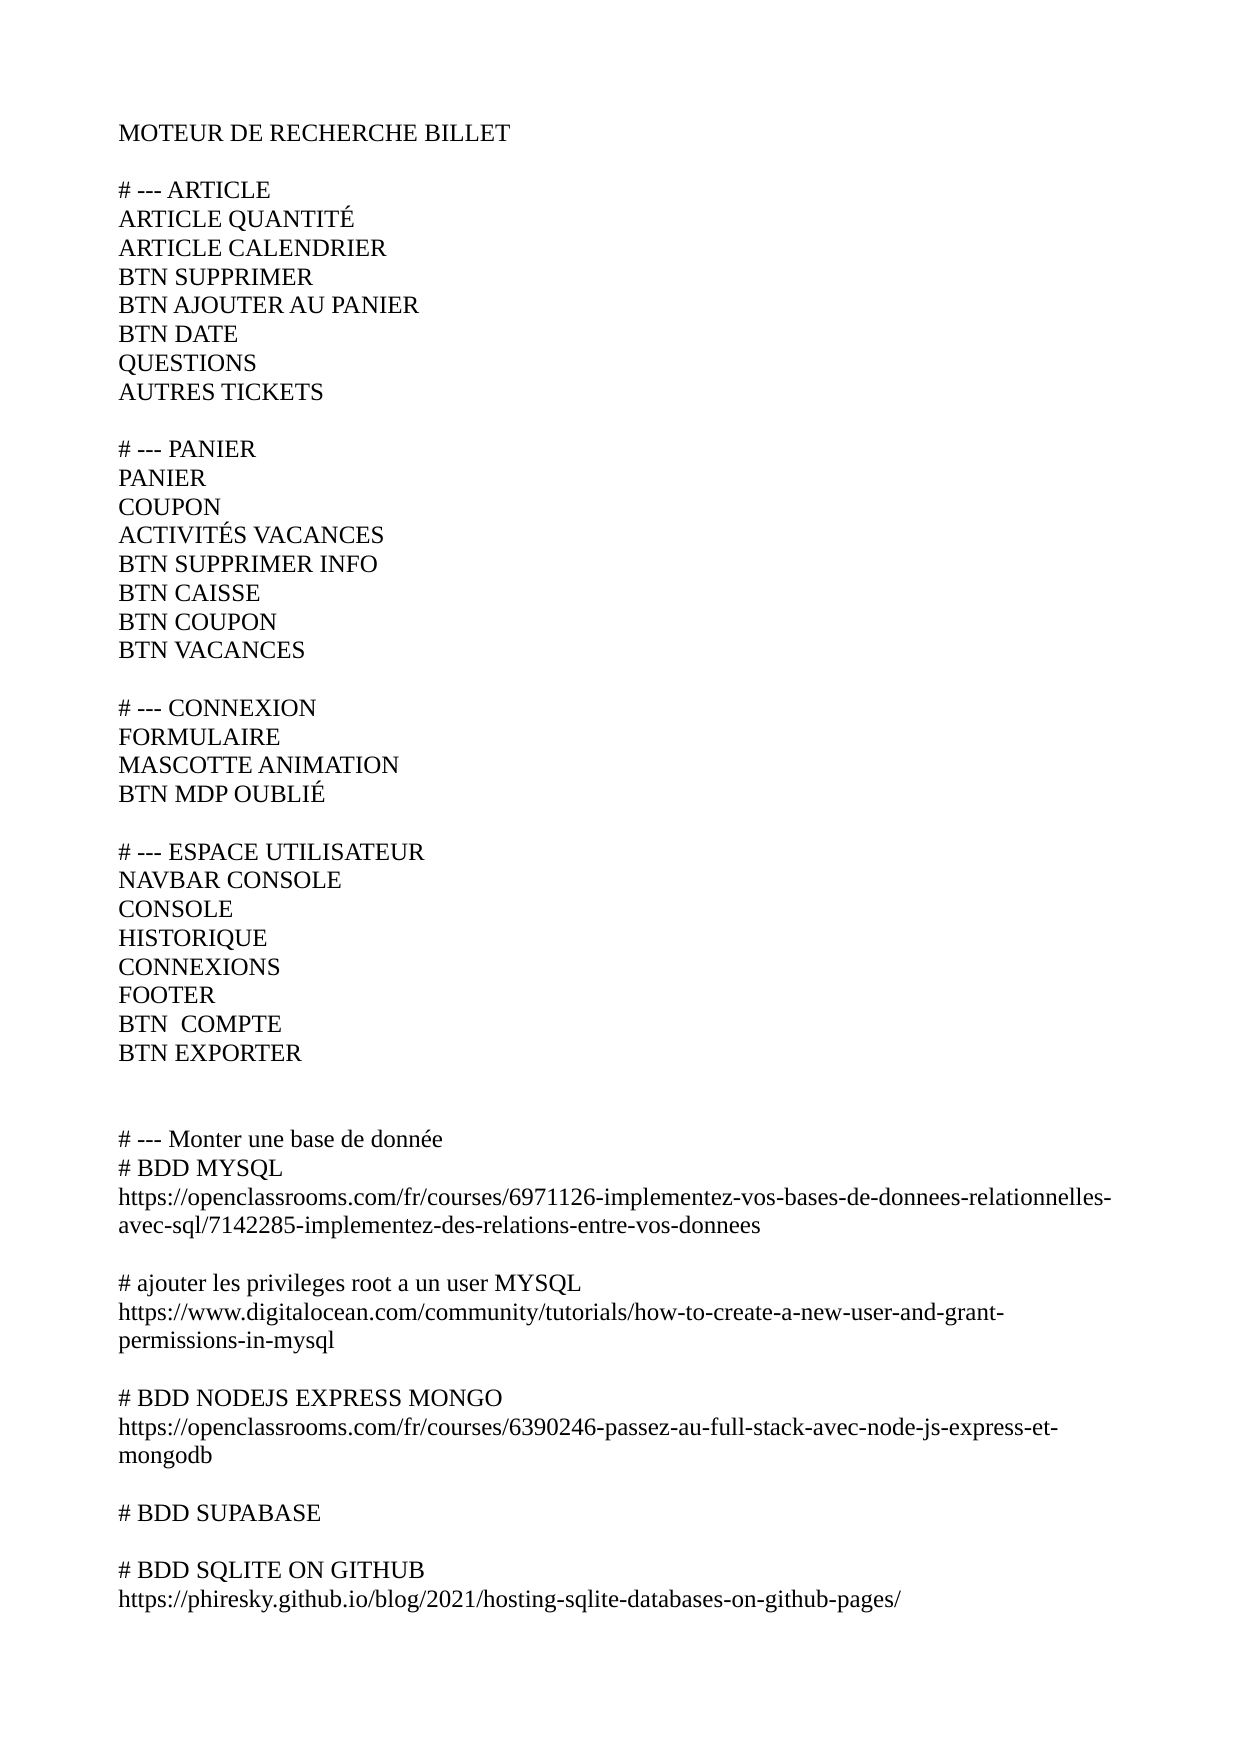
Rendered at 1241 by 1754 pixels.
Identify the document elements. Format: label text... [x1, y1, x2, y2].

text https://openclassrooms.com/fr/courses/6971126-implementez-vos-bases-de-donnees-relationnelles-avec-sql/7142285-implementez-des-relations-entre-vos-donnees [118, 1182, 1122, 1239]
text # ajouter les privileges root a un user MYSQL [118, 1268, 1122, 1297]
text MASCOTTE ANIMATION [118, 751, 1122, 779]
text BTN VACANCES [118, 636, 1122, 664]
text ARTICLE CALENDRIER [118, 233, 1122, 262]
text NAVBAR CONSOLE [118, 866, 1122, 894]
text # BDD SQLITE ON GITHUB [118, 1556, 1122, 1584]
text COUPON [118, 492, 1122, 521]
text https://www.digitalocean.com/community/tutorials/how-to-create-a-new-user-and-grant-permissions-in-mysql [118, 1297, 1122, 1354]
text CONNEXIONS [118, 952, 1122, 981]
text BTN SUPPRIMER [118, 262, 1122, 291]
text AUTRES TICKETS [118, 377, 1122, 406]
text MOTEUR DE RECHERCHE BILLET [118, 118, 1122, 147]
text PANIER [118, 463, 1122, 492]
text QUESTIONS [118, 348, 1122, 377]
text BTN DATE [118, 319, 1122, 348]
text BTN SUPPRIMER INFO [118, 549, 1122, 578]
text BTN COMPTE [118, 1009, 1122, 1038]
text # BDD SUPABASE [118, 1498, 1122, 1527]
text FOOTER [118, 981, 1122, 1009]
text ARTICLE QUANTITÉ [118, 204, 1122, 233]
text BTN MDP OUBLIÉ [118, 779, 1122, 808]
text ACTIVITÉS VACANCES [118, 521, 1122, 549]
text HISTORIQUE [118, 923, 1122, 952]
text # --- PANIER [118, 434, 1122, 463]
text # --- ESPACE UTILISATEUR [118, 837, 1122, 866]
text BTN AJOUTER AU PANIER [118, 291, 1122, 319]
text CONSOLE [118, 894, 1122, 923]
text BTN EXPORTER [118, 1038, 1122, 1067]
text BTN COUPON [118, 607, 1122, 636]
text BTN CAISSE [118, 578, 1122, 607]
text # BDD MYSQL [118, 1153, 1122, 1182]
text https://phiresky.github.io/blog/2021/hosting-sqlite-databases-on-github-pages/ [118, 1584, 1122, 1613]
text # --- CONNEXION [118, 693, 1122, 722]
text # --- Monter une base de donnée [118, 1124, 1122, 1153]
text https://openclassrooms.com/fr/courses/6390246-passez-au-full-stack-avec-node-js-express-et-mongodb [118, 1412, 1122, 1469]
text # BDD NODEJS EXPRESS MONGO [118, 1383, 1122, 1412]
text # --- ARTICLE [118, 176, 1122, 204]
text FORMULAIRE [118, 722, 1122, 751]
